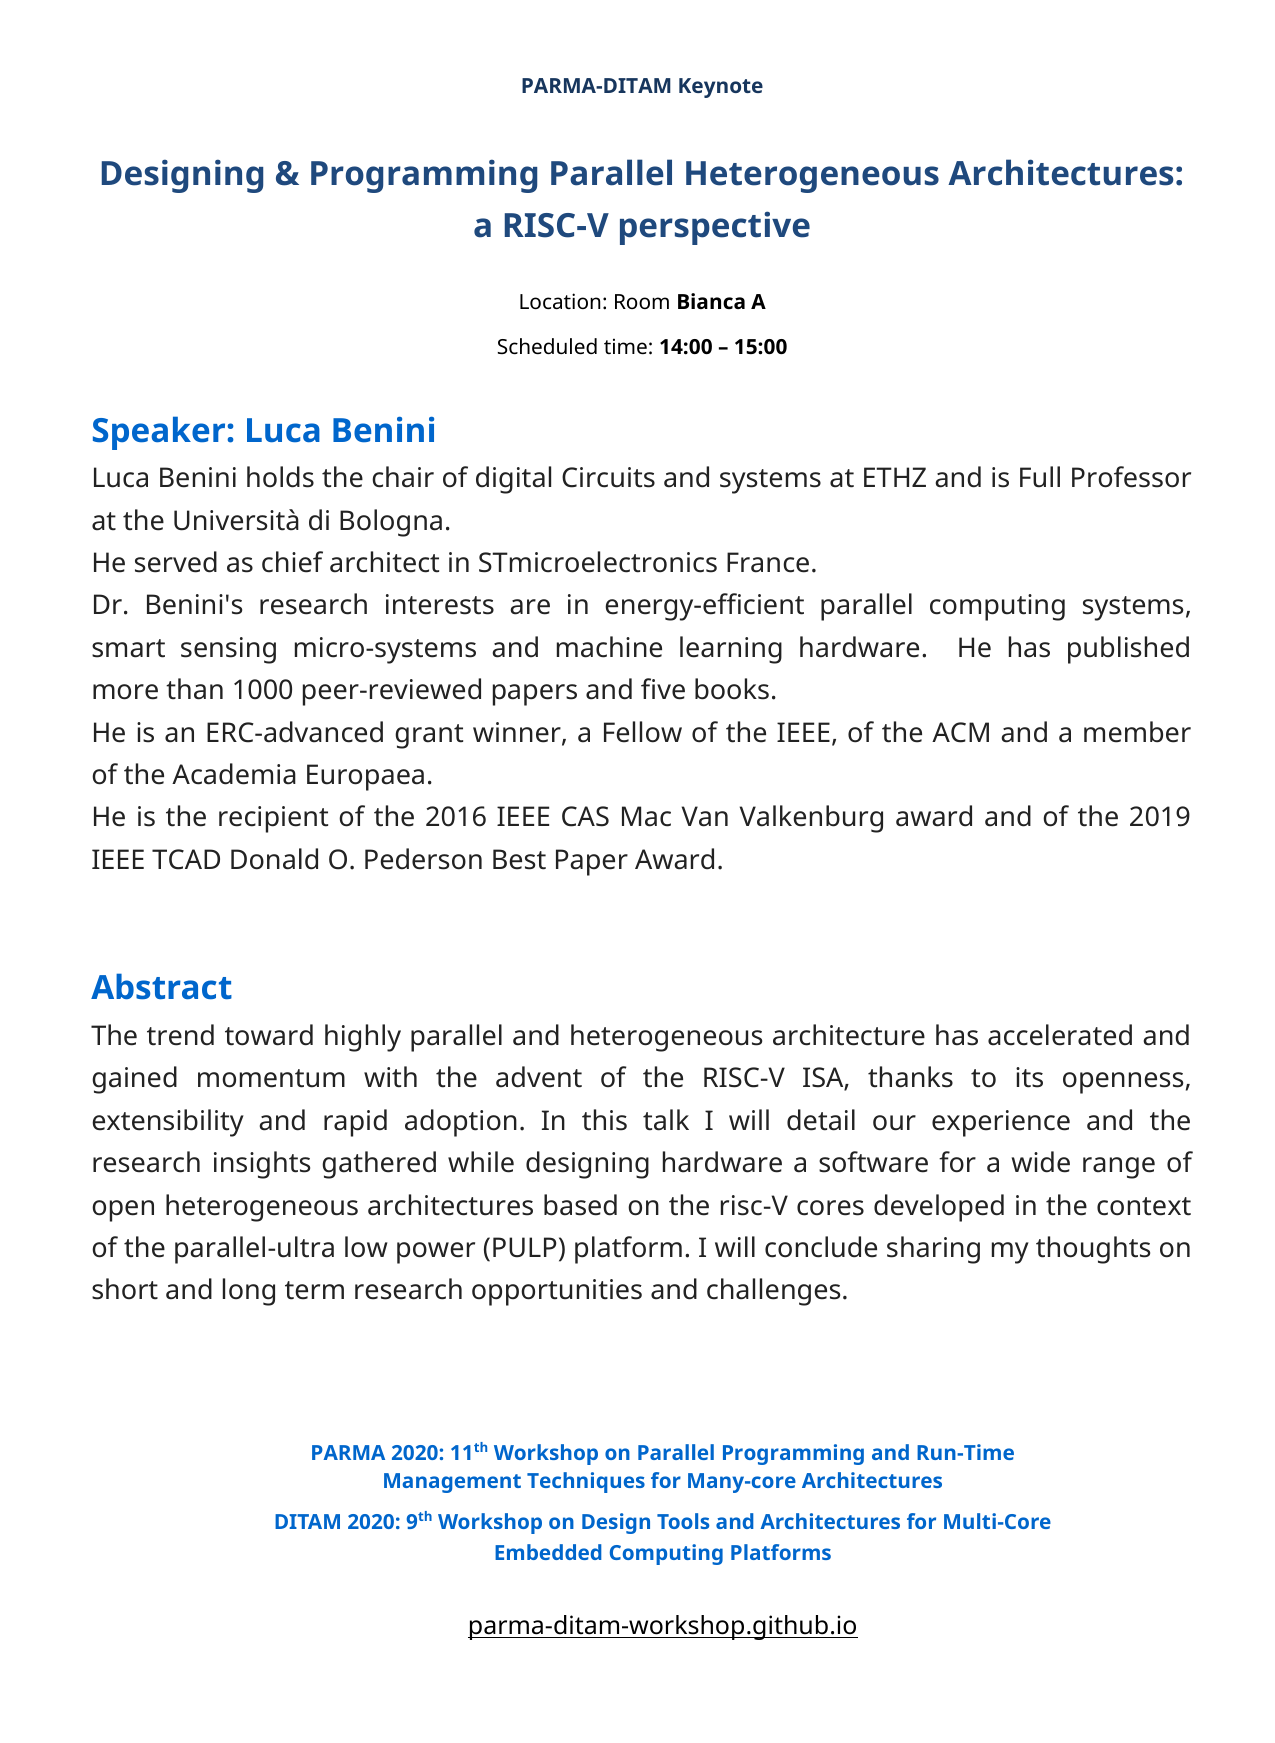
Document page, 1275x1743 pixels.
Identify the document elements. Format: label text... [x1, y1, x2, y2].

text He is the recipient of the 2016 IEEE CAS Mac Van Valkenburg award and of the 2019 IEEE TCAD Donald O. Pederson Best Paper Award. [91, 798, 1193, 877]
text Speaker: Luca Benini [91, 406, 1193, 452]
text He is an ERC-advanced grant winner, a Fellow of the IEEE, of the ACM and a member of the Academia Europaea. [91, 713, 1193, 792]
text Designing & Programming Parallel Heterogeneous Architectures: a RISC-V perspective [91, 150, 1193, 248]
text Luca Benini holds the chair of digital Circuits and systems at ETHZ and is Full Professor at the Università di Bologna. [91, 459, 1193, 538]
text Dr. Benini's research interests are in energy-efficient parallel computing systems, smart sensing micro-systems and machine learning hardware. He has published more than 1000 peer-reviewed papers and five books. [91, 586, 1193, 707]
text Abstract [91, 964, 1193, 1009]
text The trend toward highly parallel and heterogeneous architecture has accelerated and gained momentum with the advent of the RISC-V ISA, thanks to its openness, extensibility and rapid adoption. In this talk I will detail our experience and the research insights gathered while designing hardware a software for a wide range of open heterogeneous architectures based on the risc-V cores developed in the context of the parallel-ultra low power (PULP) platform. I will conclude sharing my thoughts on short and long term research opportunities and challenges. [91, 1016, 1193, 1308]
text Scheduled time: 14:00 – 15:00 [91, 332, 1193, 361]
text Location: Room Bianca A [91, 287, 1193, 315]
text He served as chief architect in STmicroelectronics France. [91, 543, 1193, 580]
